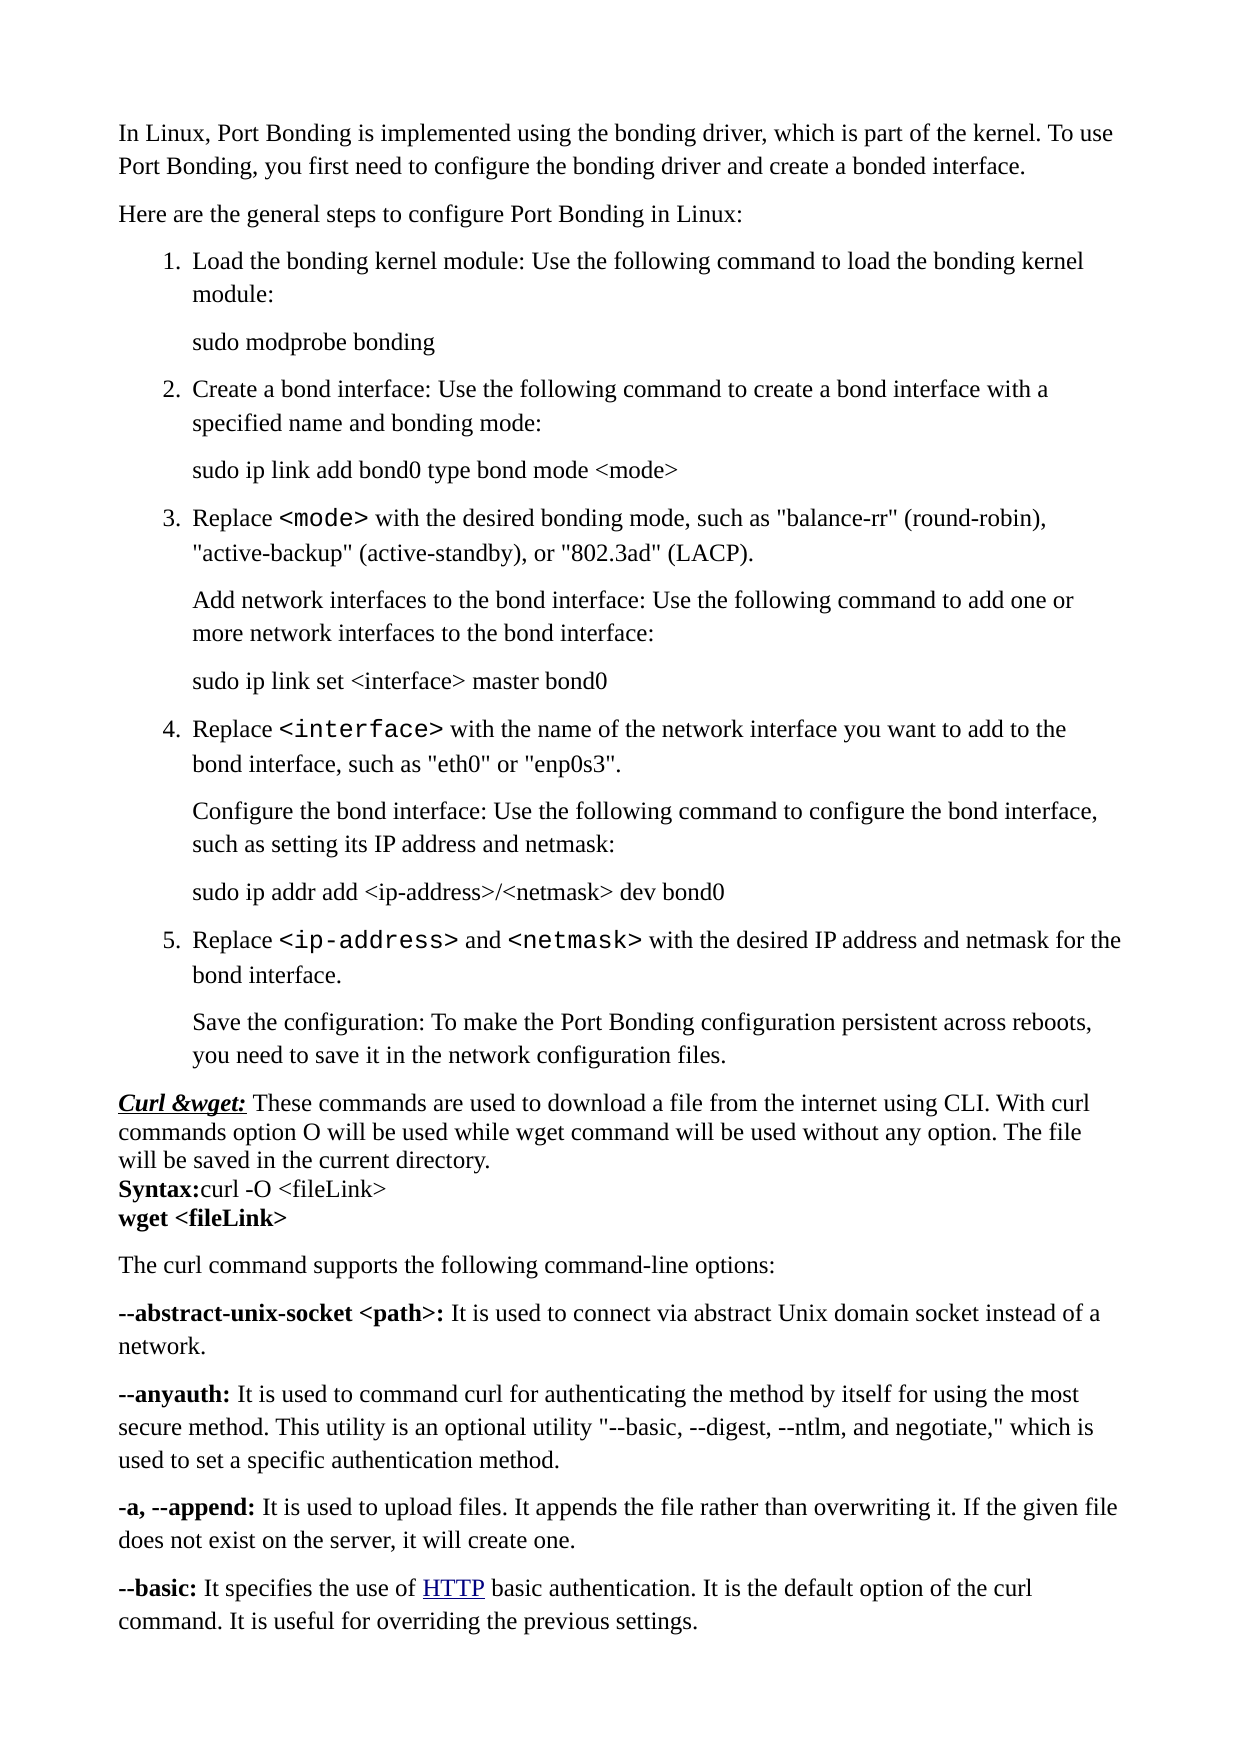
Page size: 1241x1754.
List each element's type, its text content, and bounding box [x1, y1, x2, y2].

text -a, --append: It is used to upload files. It appends the file rather than overwriting it. If the given file does not exist on the server, it will create one. [118, 1492, 1122, 1554]
text --anyauth: It is used to command curl for authenticating the method by itself for using the most secure method. This utility is an optional utility "--basic, --digest, --ntlm, and negotiate," which is used to set a specific authentication method. [118, 1379, 1122, 1474]
list Load the bonding kernel module: Use the following command to load the bonding kernel module: [162, 246, 1122, 308]
text In Linux, Port Bonding is implemented using the bonding driver, which is part of the kernel. To use Port Bonding, you first need to configure the bonding driver and create a bonded interface. [118, 118, 1122, 180]
text wget <fileLink> [118, 1203, 1122, 1232]
text --basic: It specifies the use of HTTP basic authentication. It is the default option of the curl command. It is useful for overriding the previous settings. [118, 1573, 1122, 1635]
list Save the configuration: To make the Port Bonding configuration persistent across reboots, you need to save it in the network configuration files. [162, 1007, 1122, 1069]
list Replace <ip-address> and <netmask> with the desired IP address and netmask for the bond interface. [162, 925, 1122, 988]
list sudo ip addr add <ip-address>/<netmask> dev bond0 [162, 877, 1122, 906]
text Syntax:curl -O <fileLink> [118, 1174, 1122, 1203]
list Configure the bond interface: Use the following command to configure the bond interface, such as setting its IP address and netmask: [162, 796, 1122, 858]
text The curl command supports the following command-line options: [118, 1251, 1122, 1279]
list sudo ip link set <interface> master bond0 [162, 666, 1122, 695]
text --abstract-unix-socket <path>: It is used to connect via abstract Unix domain socket instead of a network. [118, 1298, 1122, 1360]
list sudo modprobe bonding [162, 327, 1122, 356]
text Curl &wget: These commands are used to download a file from the internet using CLI. With curl commands option O will be used while wget command will be used without any option. The file will be saved in the current directory. [118, 1088, 1122, 1174]
text Here are the general steps to configure Port Bonding in Linux: [118, 199, 1122, 227]
list sudo ip link add bond0 type bond mode <mode> [162, 455, 1122, 484]
list Replace <interface> with the name of the network interface you want to add to the bond interface, such as "eth0" or "enp0s3". [162, 714, 1122, 778]
list Add network interfaces to the bond interface: Use the following command to add one or more network interfaces to the bond interface: [162, 586, 1122, 647]
list Create a bond interface: Use the following command to create a bond interface with a specified name and bonding mode: [162, 374, 1122, 436]
list Replace <mode> with the desired bonding mode, such as "balance-rr" (round-robin), "active-backup" (active-standby), or "802.3ad" (LACP). [162, 503, 1122, 567]
